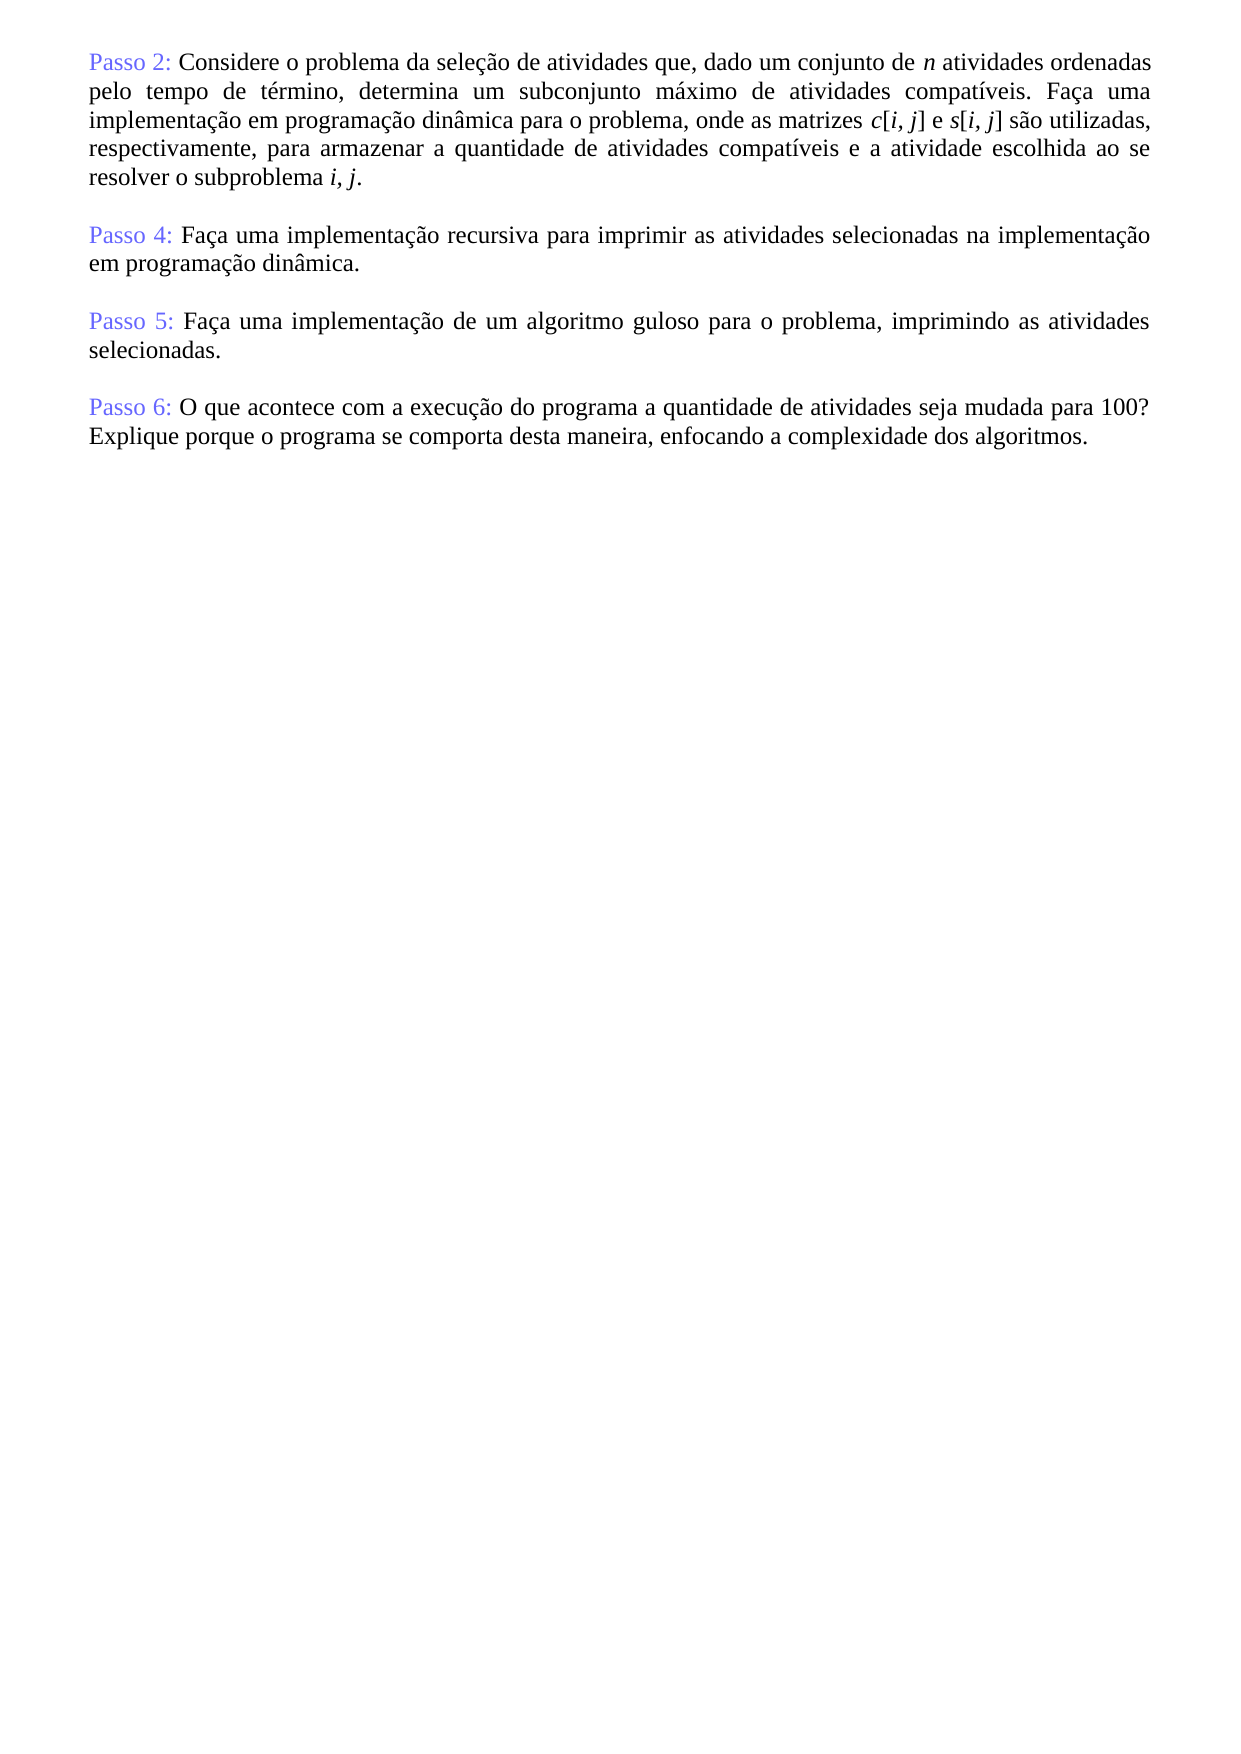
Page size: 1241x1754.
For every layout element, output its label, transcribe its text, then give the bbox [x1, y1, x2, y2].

text Passo 6: O que acontece com a execução do programa a quantidade de atividades seja mudada para 100? Explique porque o programa se comporta desta maneira, enfocando a complexidade dos algoritmos. [89, 392, 1152, 450]
text Passo 4: Faça uma implementação recursiva para imprimir as atividades selecionadas na implementação em programação dinâmica. [89, 220, 1152, 277]
text Passo 5: Faça uma implementação de um algoritmo guloso para o problema, imprimindo as atividades selecionadas. [89, 306, 1152, 363]
text Passo 2: Considere o problema da seleção de atividades que, dado um conjunto de n atividades ordenadas pelo tempo de término, determina um subconjunto máximo de atividades compatíveis. Faça uma implementação em programação dinâmica para o problema, onde as matrizes c[i, j] e s[i, j] são utilizadas, respectivamente, para armazenar a quantidade de atividades compatíveis e a atividade escolhida ao se resolver o subproblema i, j. [89, 47, 1152, 191]
